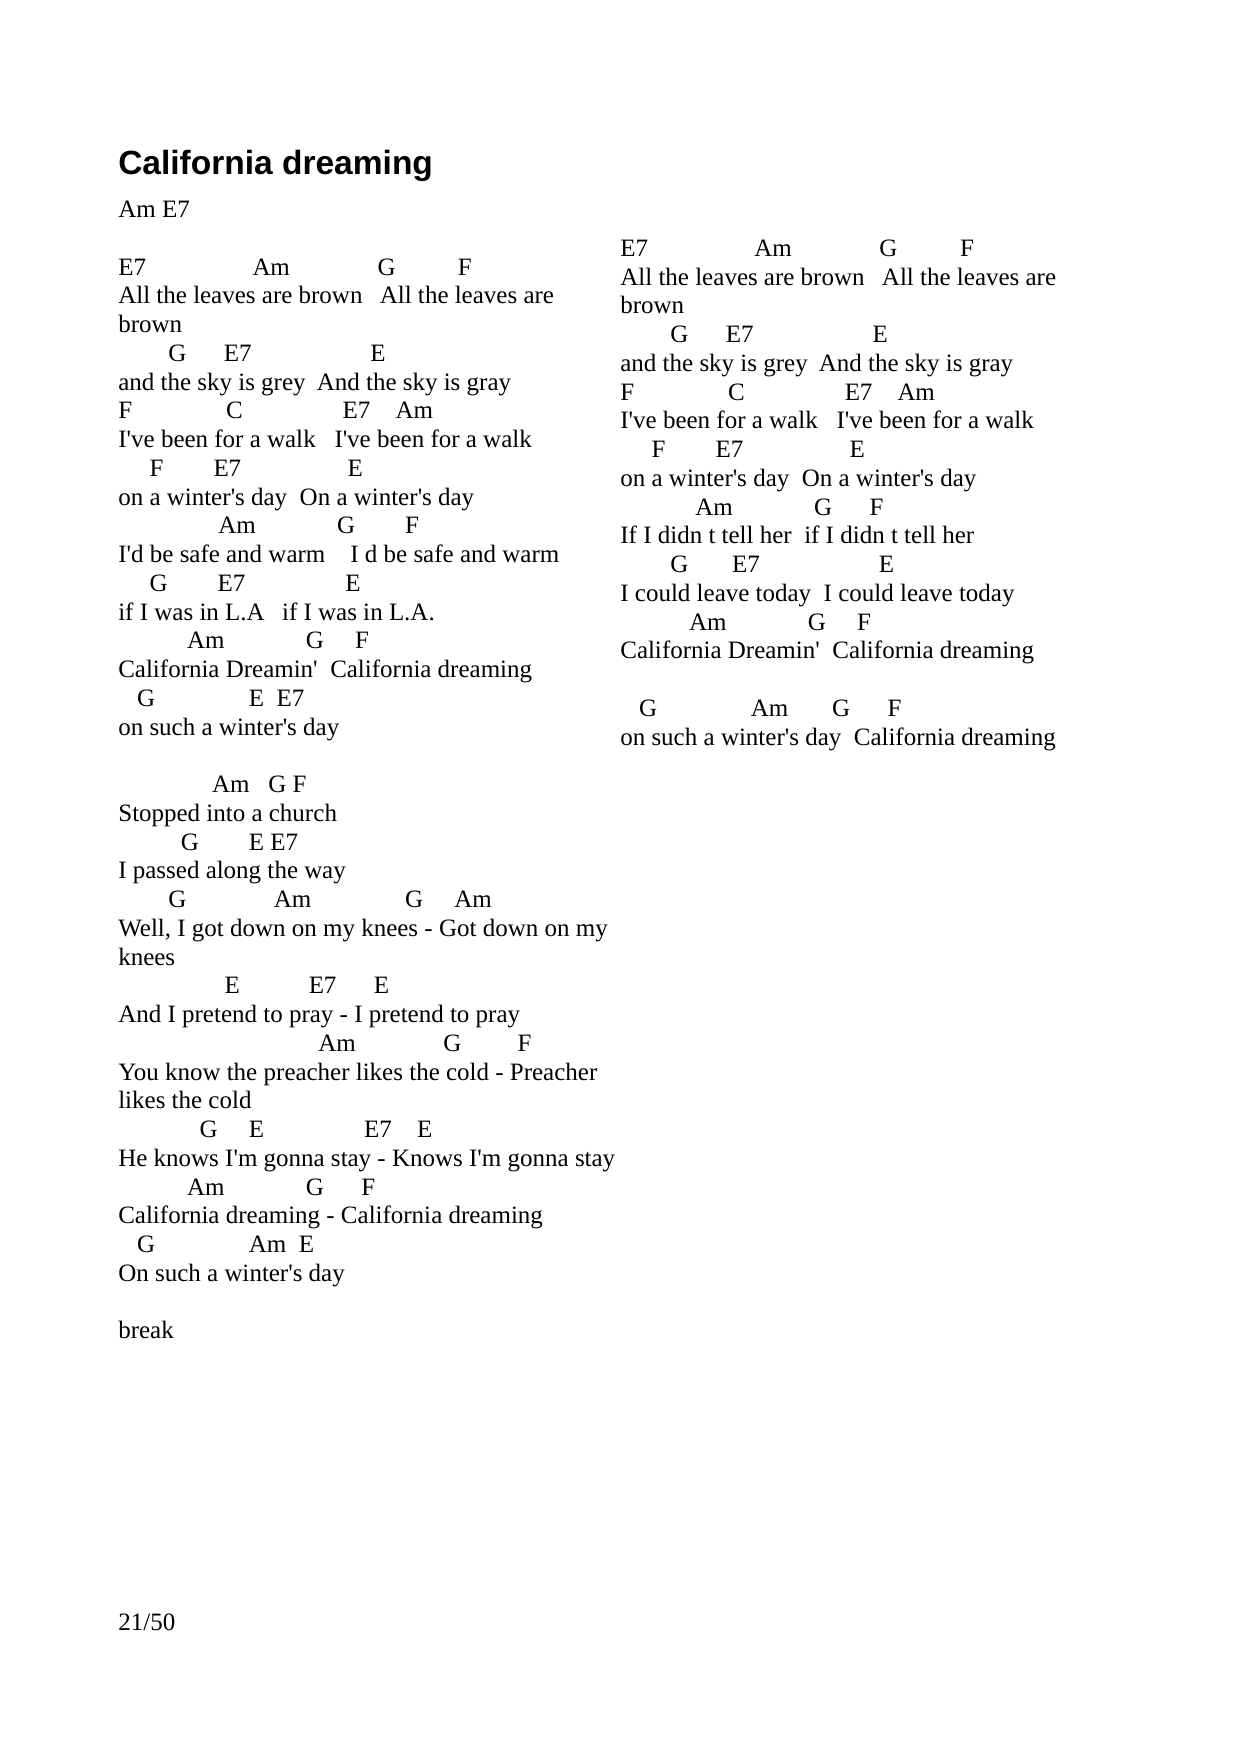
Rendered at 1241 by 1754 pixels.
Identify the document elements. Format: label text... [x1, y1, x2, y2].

text All the leaves are brown All the leaves are brown [620, 262, 1122, 319]
text F E7 E [620, 434, 1122, 463]
text And I pretend to pray - I pretend to pray [118, 999, 620, 1028]
text If I didn t tell her if I didn t tell her [620, 521, 1122, 549]
text California dreaming - California dreaming [118, 1201, 620, 1229]
text E E7 E [118, 971, 620, 999]
text Am E7 [118, 194, 620, 223]
text Am G F [118, 626, 620, 654]
text G E7 E [118, 338, 620, 367]
text E7 Am G F [620, 233, 1122, 262]
text I've been for a walk I've been for a walk [118, 424, 620, 453]
text G E7 E [620, 549, 1122, 578]
text on such a winter's day California dreaming [620, 722, 1122, 751]
text Am G F [620, 607, 1122, 636]
text F E7 E [118, 453, 620, 482]
text G E7 E [118, 568, 620, 597]
text if I was in L.A if I was in L.A. [118, 597, 620, 626]
text I passed along the way [118, 856, 620, 884]
text Am G F [118, 1172, 620, 1201]
text Well, I got down on my knees - Got down on my knees [118, 913, 620, 971]
text F C E7 Am [620, 377, 1122, 406]
text G E E7 [118, 683, 620, 712]
text California Dreamin' California dreaming [620, 636, 1122, 664]
text G E E7 E [118, 1114, 620, 1143]
text Am G F [118, 1028, 620, 1057]
text on a winter's day On a winter's day [118, 482, 620, 511]
text G Am G Am [118, 884, 620, 913]
text on a winter's day On a winter's day [620, 463, 1122, 492]
text He knows I'm gonna stay - Knows I'm gonna stay [118, 1143, 620, 1172]
text You know the preacher likes the cold - Preacher likes the cold [118, 1057, 620, 1114]
text and the sky is grey And the sky is gray [620, 348, 1122, 377]
text California Dreamin' California dreaming [118, 654, 620, 683]
text G E E7 [118, 827, 620, 856]
text E7 Am G F [118, 252, 620, 281]
text Am G F [620, 492, 1122, 521]
text on such a winter's day [118, 712, 620, 741]
text G Am E [118, 1229, 620, 1258]
text Am G F [118, 769, 620, 798]
subtitle California dreaming [118, 143, 620, 182]
text break [118, 1316, 620, 1344]
text I've been for a walk I've been for a walk [620, 406, 1122, 434]
text and the sky is grey And the sky is gray [118, 367, 620, 396]
text On such a winter's day [118, 1258, 620, 1287]
text F C E7 Am [118, 396, 620, 424]
text G E7 E [620, 319, 1122, 348]
text Am G F [118, 511, 620, 539]
text I could leave today I could leave today [620, 578, 1122, 607]
text All the leaves are brown All the leaves are brown [118, 281, 620, 338]
text Stopped into a church [118, 798, 620, 827]
text G Am G F [620, 693, 1122, 722]
text I'd be safe and warm I d be safe and warm [118, 539, 620, 568]
